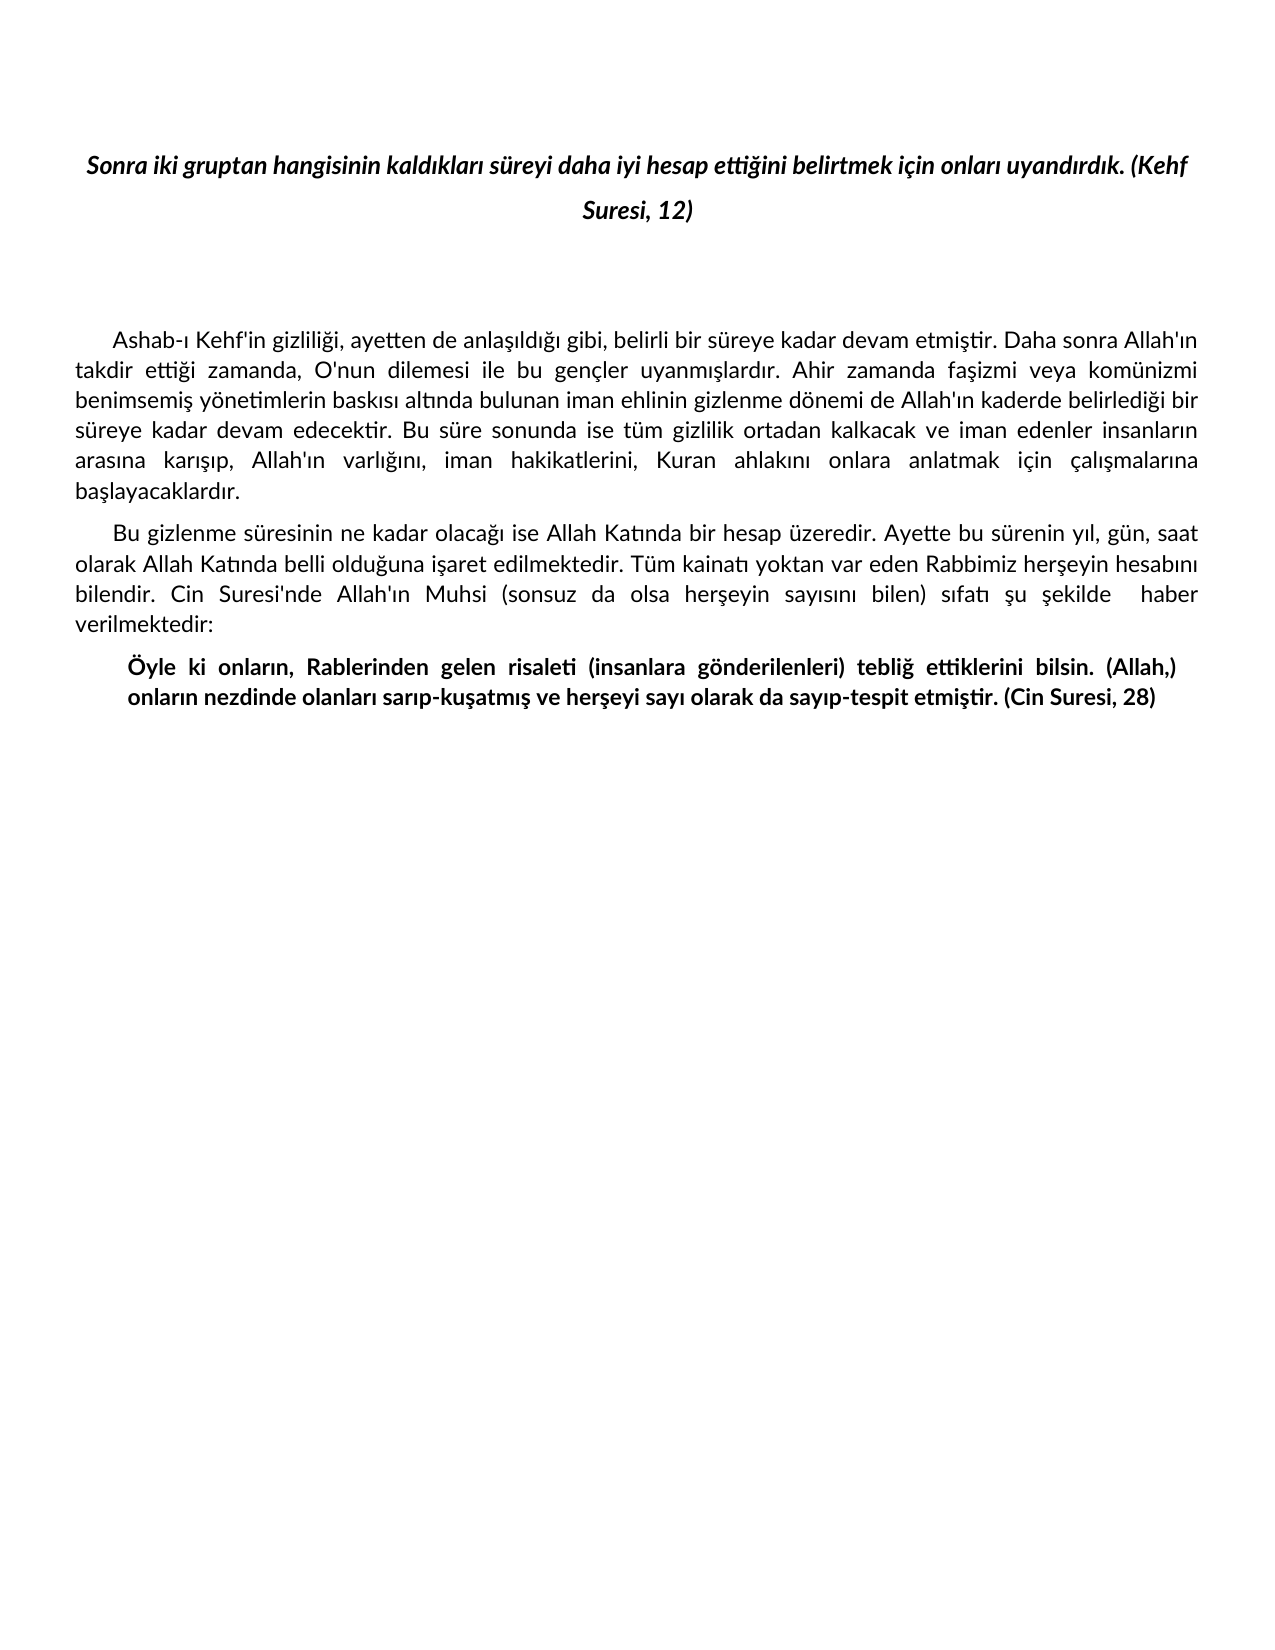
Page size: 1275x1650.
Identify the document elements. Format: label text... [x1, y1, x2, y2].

text Ashab-ı Kehf'in gizliliği, ayetten de anlaşıldığı gibi, belirli bir süreye kadar devam etmiştir. Daha sonra Allah'ın takdir ettiği zamanda, O'nun dilemesi ile bu gençler uyanmışlardır. Ahir zamanda faşizmi veya komünizmi benimsemiş yönetimlerin baskısı altında bulunan iman ehlinin gizlenme dönemi de Allah'ın kaderde belirlediği bir süreye kadar devam edecektir. Bu süre sonunda ise tüm gizlilik ortadan kalkacak ve iman edenler insanların arasına karışıp, Allah'ın varlığını, iman hakikatlerini, Kuran ahlakını onlara anlatmak için çalışmalarına başlayacaklardır. [75, 325, 1200, 504]
text Bu gizlenme süresinin ne kadar olacağı ise Allah Katında bir hesap üzeredir. Ayette bu sürenin yıl, gün, saat olarak Allah Katında belli olduğuna işaret edilmektedir. Tüm kainatı yoktan var eden Rabbimiz herşeyin hesabını bilendir. Cin Suresi'nde Allah'ın Muhsi (sonsuz da olsa herşeyin sayısını bilen) sıfatı şu şekilde haber verilmektedir: [75, 519, 1200, 637]
text Sonra iki gruptan hangisinin kaldıkları süreyi daha iyi hesap ettiğini belirtmek için onları uyandırdık. (Kehf Suresi, 12) [75, 150, 1200, 225]
text Öyle ki onların, Rablerinden gelen risaleti (insanlara gönderilenleri) tebliğ ettiklerini bilsin. (Allah,) onların nezdinde olanları sarıp-kuşatmış ve herşeyi sayı olarak da sayıp-tespit etmiştir. (Cin Suresi, 28) [127, 652, 1177, 710]
